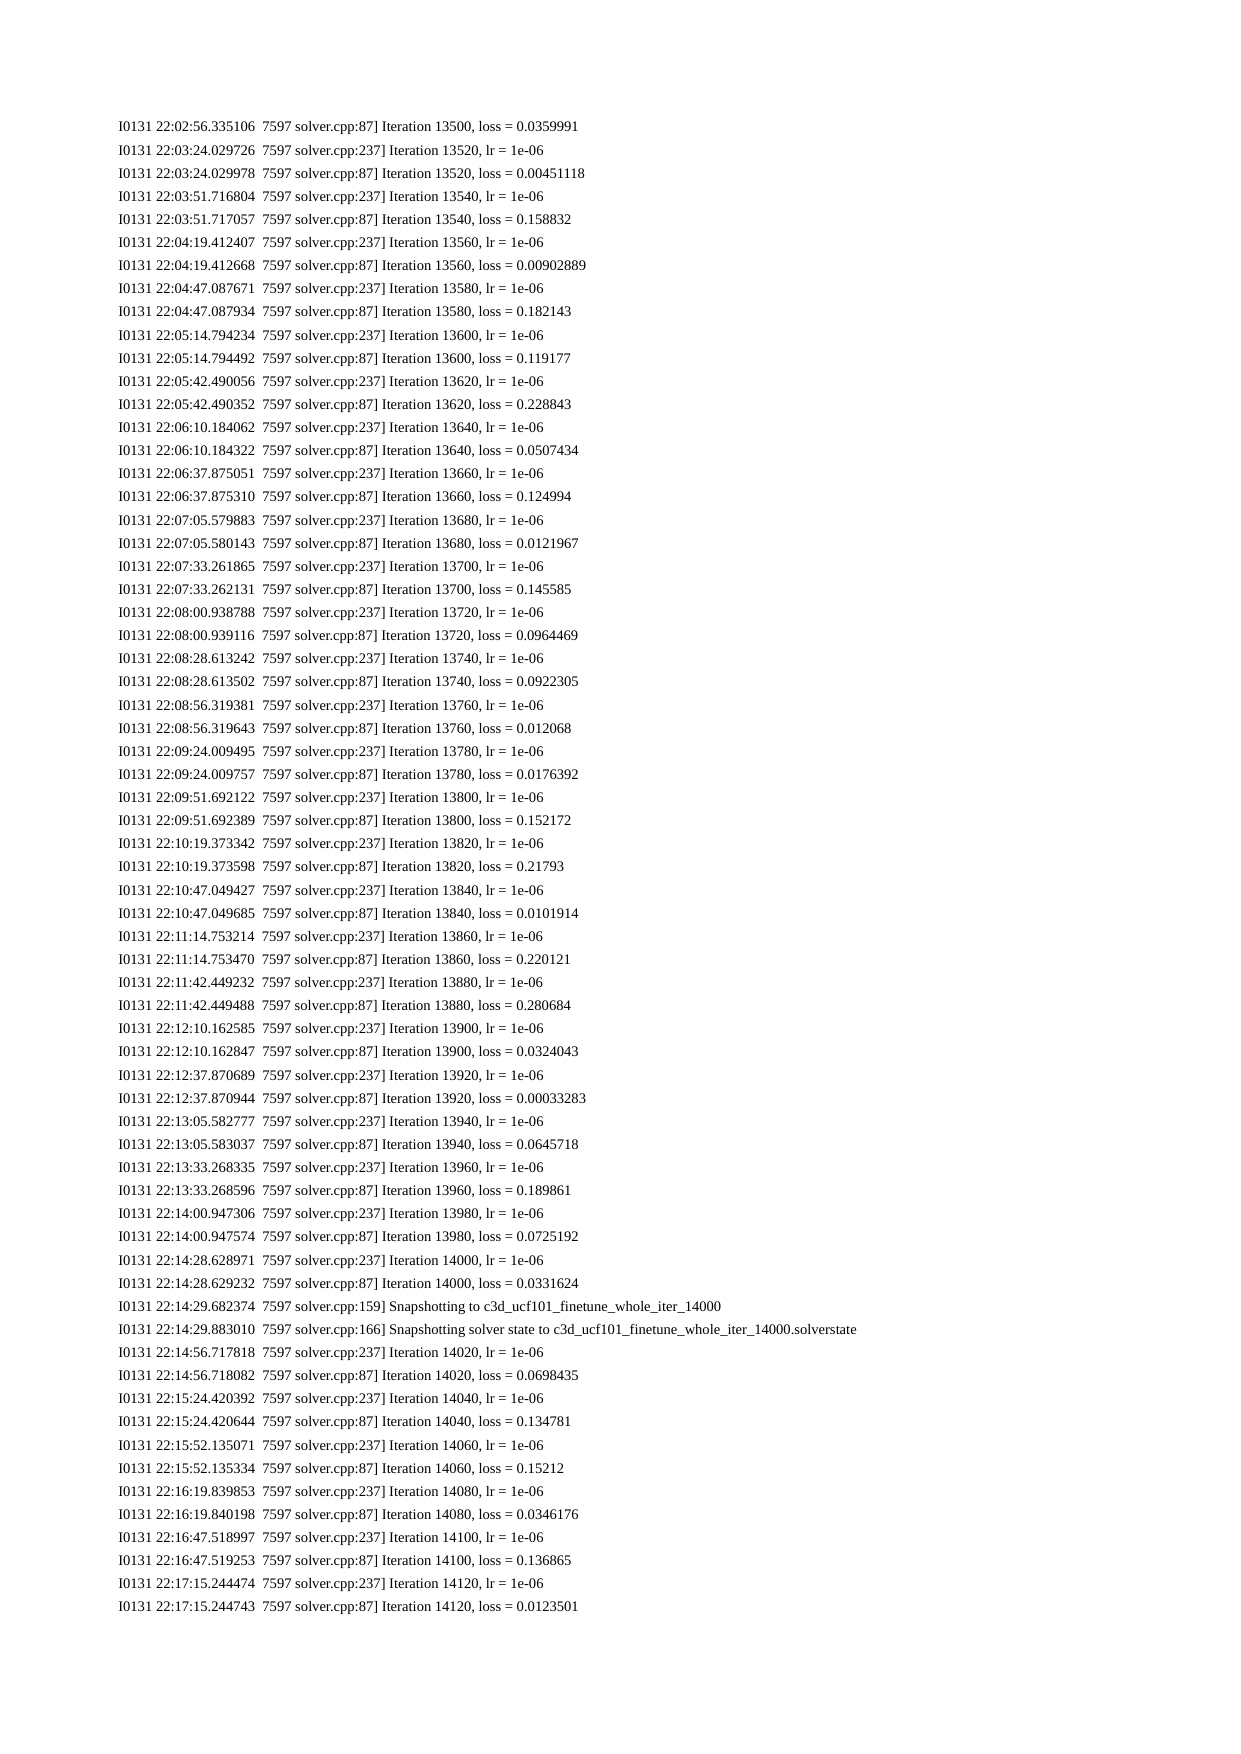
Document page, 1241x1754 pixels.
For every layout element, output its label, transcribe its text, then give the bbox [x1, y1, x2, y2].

text I0131 22:13:33.268335 7597 solver.cpp:237] Iteration 13960, lr = 1e-06 [118, 1159, 1122, 1176]
text I0131 22:16:47.518997 7597 solver.cpp:237] Iteration 14100, lr = 1e-06 [118, 1529, 1122, 1546]
text I0131 22:03:51.717057 7597 solver.cpp:87] Iteration 13540, loss = 0.158832 [118, 211, 1122, 227]
text I0131 22:05:14.794492 7597 solver.cpp:87] Iteration 13600, loss = 0.119177 [118, 349, 1122, 366]
text I0131 22:10:47.049685 7597 solver.cpp:87] Iteration 13840, loss = 0.0101914 [118, 904, 1122, 921]
text I0131 22:14:29.883010 7597 solver.cpp:166] Snapshotting solver state to c3d_ucf101_finetune_whole_iter_14000.solverstate [118, 1321, 1122, 1337]
text I0131 22:17:15.244743 7597 solver.cpp:87] Iteration 14120, loss = 0.0123501 [118, 1598, 1122, 1615]
text I0131 22:14:00.947574 7597 solver.cpp:87] Iteration 13980, loss = 0.0725192 [118, 1228, 1122, 1245]
text I0131 22:14:56.717818 7597 solver.cpp:237] Iteration 14020, lr = 1e-06 [118, 1344, 1122, 1361]
text I0131 22:08:28.613242 7597 solver.cpp:237] Iteration 13740, lr = 1e-06 [118, 650, 1122, 667]
text I0131 22:05:42.490352 7597 solver.cpp:87] Iteration 13620, loss = 0.228843 [118, 396, 1122, 412]
text I0131 22:11:14.753470 7597 solver.cpp:87] Iteration 13860, loss = 0.220121 [118, 951, 1122, 967]
text I0131 22:02:56.335106 7597 solver.cpp:87] Iteration 13500, loss = 0.0359991 [118, 118, 1122, 135]
text I0131 22:05:14.794234 7597 solver.cpp:237] Iteration 13600, lr = 1e-06 [118, 326, 1122, 343]
text I0131 22:12:37.870689 7597 solver.cpp:237] Iteration 13920, lr = 1e-06 [118, 1066, 1122, 1083]
text I0131 22:14:56.718082 7597 solver.cpp:87] Iteration 14020, loss = 0.0698435 [118, 1367, 1122, 1384]
text I0131 22:13:05.583037 7597 solver.cpp:87] Iteration 13940, loss = 0.0645718 [118, 1136, 1122, 1152]
text I0131 22:08:56.319643 7597 solver.cpp:87] Iteration 13760, loss = 0.012068 [118, 719, 1122, 736]
text I0131 22:07:05.579883 7597 solver.cpp:237] Iteration 13680, lr = 1e-06 [118, 511, 1122, 528]
text I0131 22:10:19.373342 7597 solver.cpp:237] Iteration 13820, lr = 1e-06 [118, 835, 1122, 852]
text I0131 22:10:19.373598 7597 solver.cpp:87] Iteration 13820, loss = 0.21793 [118, 858, 1122, 875]
text I0131 22:13:33.268596 7597 solver.cpp:87] Iteration 13960, loss = 0.189861 [118, 1182, 1122, 1199]
text I0131 22:14:29.682374 7597 solver.cpp:159] Snapshotting to c3d_ucf101_finetune_whole_iter_14000 [118, 1297, 1122, 1314]
text I0131 22:04:19.412407 7597 solver.cpp:237] Iteration 13560, lr = 1e-06 [118, 234, 1122, 251]
text I0131 22:11:14.753214 7597 solver.cpp:237] Iteration 13860, lr = 1e-06 [118, 927, 1122, 944]
text I0131 22:09:51.692389 7597 solver.cpp:87] Iteration 13800, loss = 0.152172 [118, 812, 1122, 829]
text I0131 22:06:37.875310 7597 solver.cpp:87] Iteration 13660, loss = 0.124994 [118, 488, 1122, 505]
text I0131 22:12:37.870944 7597 solver.cpp:87] Iteration 13920, loss = 0.00033283 [118, 1089, 1122, 1106]
text I0131 22:17:15.244474 7597 solver.cpp:237] Iteration 14120, lr = 1e-06 [118, 1575, 1122, 1592]
text I0131 22:05:42.490056 7597 solver.cpp:237] Iteration 13620, lr = 1e-06 [118, 372, 1122, 389]
text I0131 22:11:42.449488 7597 solver.cpp:87] Iteration 13880, loss = 0.280684 [118, 997, 1122, 1014]
text I0131 22:12:10.162585 7597 solver.cpp:237] Iteration 13900, lr = 1e-06 [118, 1020, 1122, 1037]
text I0131 22:03:24.029726 7597 solver.cpp:237] Iteration 13520, lr = 1e-06 [118, 141, 1122, 158]
text I0131 22:15:24.420644 7597 solver.cpp:87] Iteration 14040, loss = 0.134781 [118, 1413, 1122, 1430]
text I0131 22:14:28.629232 7597 solver.cpp:87] Iteration 14000, loss = 0.0331624 [118, 1274, 1122, 1291]
text I0131 22:08:00.938788 7597 solver.cpp:237] Iteration 13720, lr = 1e-06 [118, 604, 1122, 621]
text I0131 22:15:24.420392 7597 solver.cpp:237] Iteration 14040, lr = 1e-06 [118, 1390, 1122, 1407]
text I0131 22:14:28.628971 7597 solver.cpp:237] Iteration 14000, lr = 1e-06 [118, 1251, 1122, 1268]
text I0131 22:04:19.412668 7597 solver.cpp:87] Iteration 13560, loss = 0.00902889 [118, 257, 1122, 274]
text I0131 22:08:00.939116 7597 solver.cpp:87] Iteration 13720, loss = 0.0964469 [118, 627, 1122, 644]
text I0131 22:14:00.947306 7597 solver.cpp:237] Iteration 13980, lr = 1e-06 [118, 1205, 1122, 1222]
text I0131 22:06:10.184062 7597 solver.cpp:237] Iteration 13640, lr = 1e-06 [118, 419, 1122, 436]
text I0131 22:16:19.839853 7597 solver.cpp:237] Iteration 14080, lr = 1e-06 [118, 1482, 1122, 1499]
text I0131 22:07:33.261865 7597 solver.cpp:237] Iteration 13700, lr = 1e-06 [118, 557, 1122, 574]
text I0131 22:09:51.692122 7597 solver.cpp:237] Iteration 13800, lr = 1e-06 [118, 789, 1122, 806]
text I0131 22:09:24.009495 7597 solver.cpp:237] Iteration 13780, lr = 1e-06 [118, 742, 1122, 759]
text I0131 22:06:37.875051 7597 solver.cpp:237] Iteration 13660, lr = 1e-06 [118, 465, 1122, 482]
text I0131 22:07:33.262131 7597 solver.cpp:87] Iteration 13700, loss = 0.145585 [118, 581, 1122, 597]
text I0131 22:04:47.087671 7597 solver.cpp:237] Iteration 13580, lr = 1e-06 [118, 280, 1122, 297]
text I0131 22:04:47.087934 7597 solver.cpp:87] Iteration 13580, loss = 0.182143 [118, 303, 1122, 320]
text I0131 22:09:24.009757 7597 solver.cpp:87] Iteration 13780, loss = 0.0176392 [118, 766, 1122, 782]
text I0131 22:12:10.162847 7597 solver.cpp:87] Iteration 13900, loss = 0.0324043 [118, 1043, 1122, 1060]
text I0131 22:16:19.840198 7597 solver.cpp:87] Iteration 14080, loss = 0.0346176 [118, 1506, 1122, 1522]
text I0131 22:15:52.135071 7597 solver.cpp:237] Iteration 14060, lr = 1e-06 [118, 1436, 1122, 1453]
text I0131 22:08:56.319381 7597 solver.cpp:237] Iteration 13760, lr = 1e-06 [118, 696, 1122, 713]
text I0131 22:06:10.184322 7597 solver.cpp:87] Iteration 13640, loss = 0.0507434 [118, 442, 1122, 459]
text I0131 22:13:05.582777 7597 solver.cpp:237] Iteration 13940, lr = 1e-06 [118, 1112, 1122, 1129]
text I0131 22:15:52.135334 7597 solver.cpp:87] Iteration 14060, loss = 0.15212 [118, 1459, 1122, 1476]
text I0131 22:11:42.449232 7597 solver.cpp:237] Iteration 13880, lr = 1e-06 [118, 974, 1122, 991]
text I0131 22:03:24.029978 7597 solver.cpp:87] Iteration 13520, loss = 0.00451118 [118, 164, 1122, 181]
text I0131 22:07:05.580143 7597 solver.cpp:87] Iteration 13680, loss = 0.0121967 [118, 534, 1122, 551]
text I0131 22:08:28.613502 7597 solver.cpp:87] Iteration 13740, loss = 0.0922305 [118, 673, 1122, 690]
text I0131 22:16:47.519253 7597 solver.cpp:87] Iteration 14100, loss = 0.136865 [118, 1552, 1122, 1569]
text I0131 22:03:51.716804 7597 solver.cpp:237] Iteration 13540, lr = 1e-06 [118, 187, 1122, 204]
text I0131 22:10:47.049427 7597 solver.cpp:237] Iteration 13840, lr = 1e-06 [118, 881, 1122, 898]
